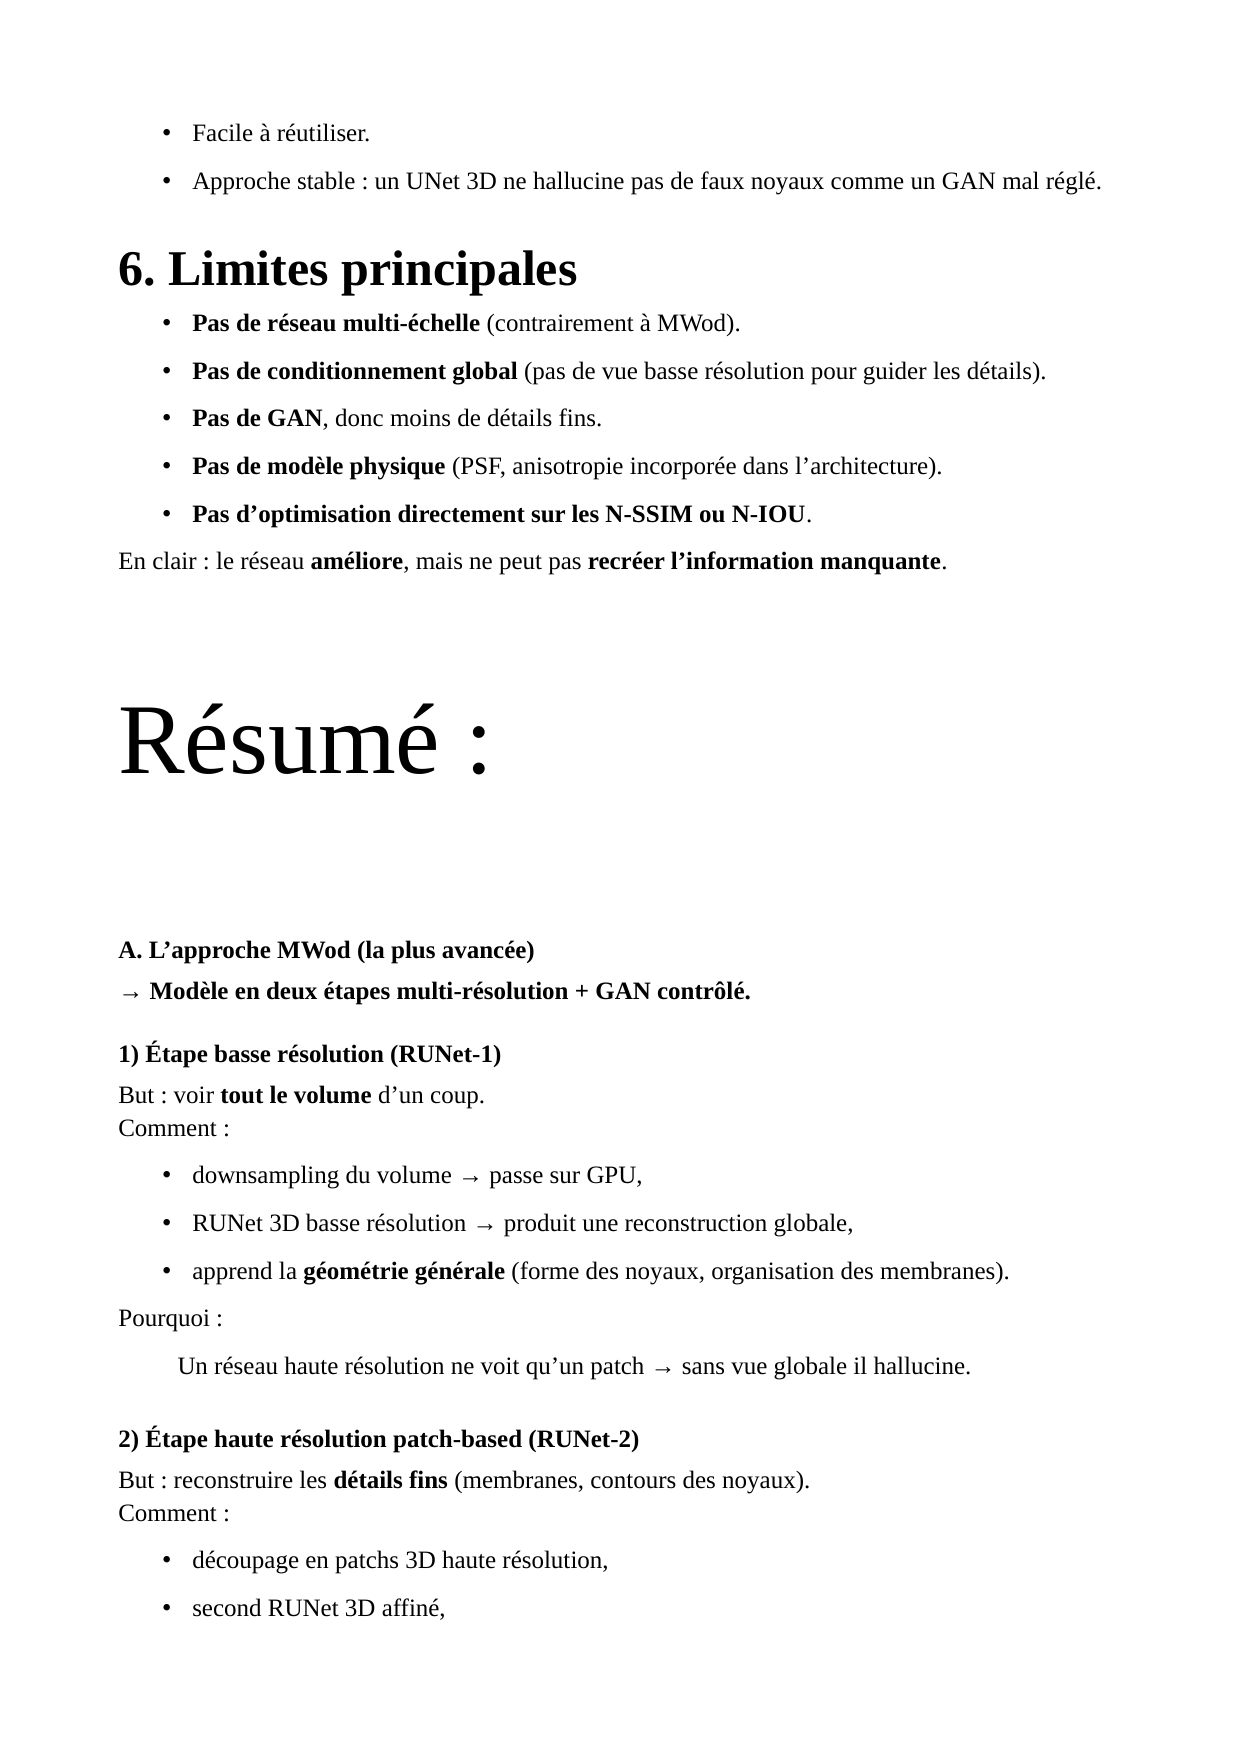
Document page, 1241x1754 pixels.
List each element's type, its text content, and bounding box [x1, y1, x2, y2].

list downsampling du volume → passe sur GPU, [162, 1161, 1122, 1189]
list Facile à réutiliser. [162, 118, 1122, 147]
list Pas d’optimisation directement sur les N-SSIM ou N-IOU. [162, 499, 1122, 527]
text Pourquoi : [118, 1303, 1122, 1332]
subtitle 2) Étape haute résolution patch-based (RUNet-2) [118, 1424, 1122, 1452]
list Pas de réseau multi-échelle (contrairement à MWod). [162, 308, 1122, 337]
subtitle 1) Étape basse résolution (RUNet-1) [118, 1039, 1122, 1067]
subtitle 6. Limites principales [118, 238, 1122, 296]
list Approche stable : un UNet 3D ne hallucine pas de faux noyaux comme un GAN mal réglé. [162, 166, 1122, 194]
text But : reconstruire les détails fins (membranes, contours des noyaux). Comment : [118, 1465, 1122, 1527]
list Pas de GAN, donc moins de détails fins. [162, 403, 1122, 432]
list apprend la géométrie générale (forme des noyaux, organisation des membranes). [162, 1256, 1122, 1284]
text → Modèle en deux étapes multi-résolution + GAN contrôlé. [118, 976, 1122, 1005]
text Résumé : [118, 680, 1122, 795]
subtitle A. L’approche MWod (la plus avancée) [118, 935, 1122, 964]
list second RUNet 3D affiné, [162, 1593, 1122, 1622]
list découpage en patchs 3D haute résolution, [162, 1546, 1122, 1574]
text But : voir tout le volume d’un coup. Comment : [118, 1080, 1122, 1142]
text En clair : le réseau améliore, mais ne peut pas recréer l’information manquante. [118, 546, 1122, 575]
list Pas de modèle physique (PSF, anisotropie incorporée dans l’architecture). [162, 451, 1122, 480]
list RUNet 3D basse résolution → produit une reconstruction globale, [162, 1208, 1122, 1237]
list Pas de conditionnement global (pas de vue basse résolution pour guider les détails). [162, 356, 1122, 385]
text Un réseau haute résolution ne voit qu’un patch → sans vue globale il hallucine. [177, 1351, 1063, 1380]
